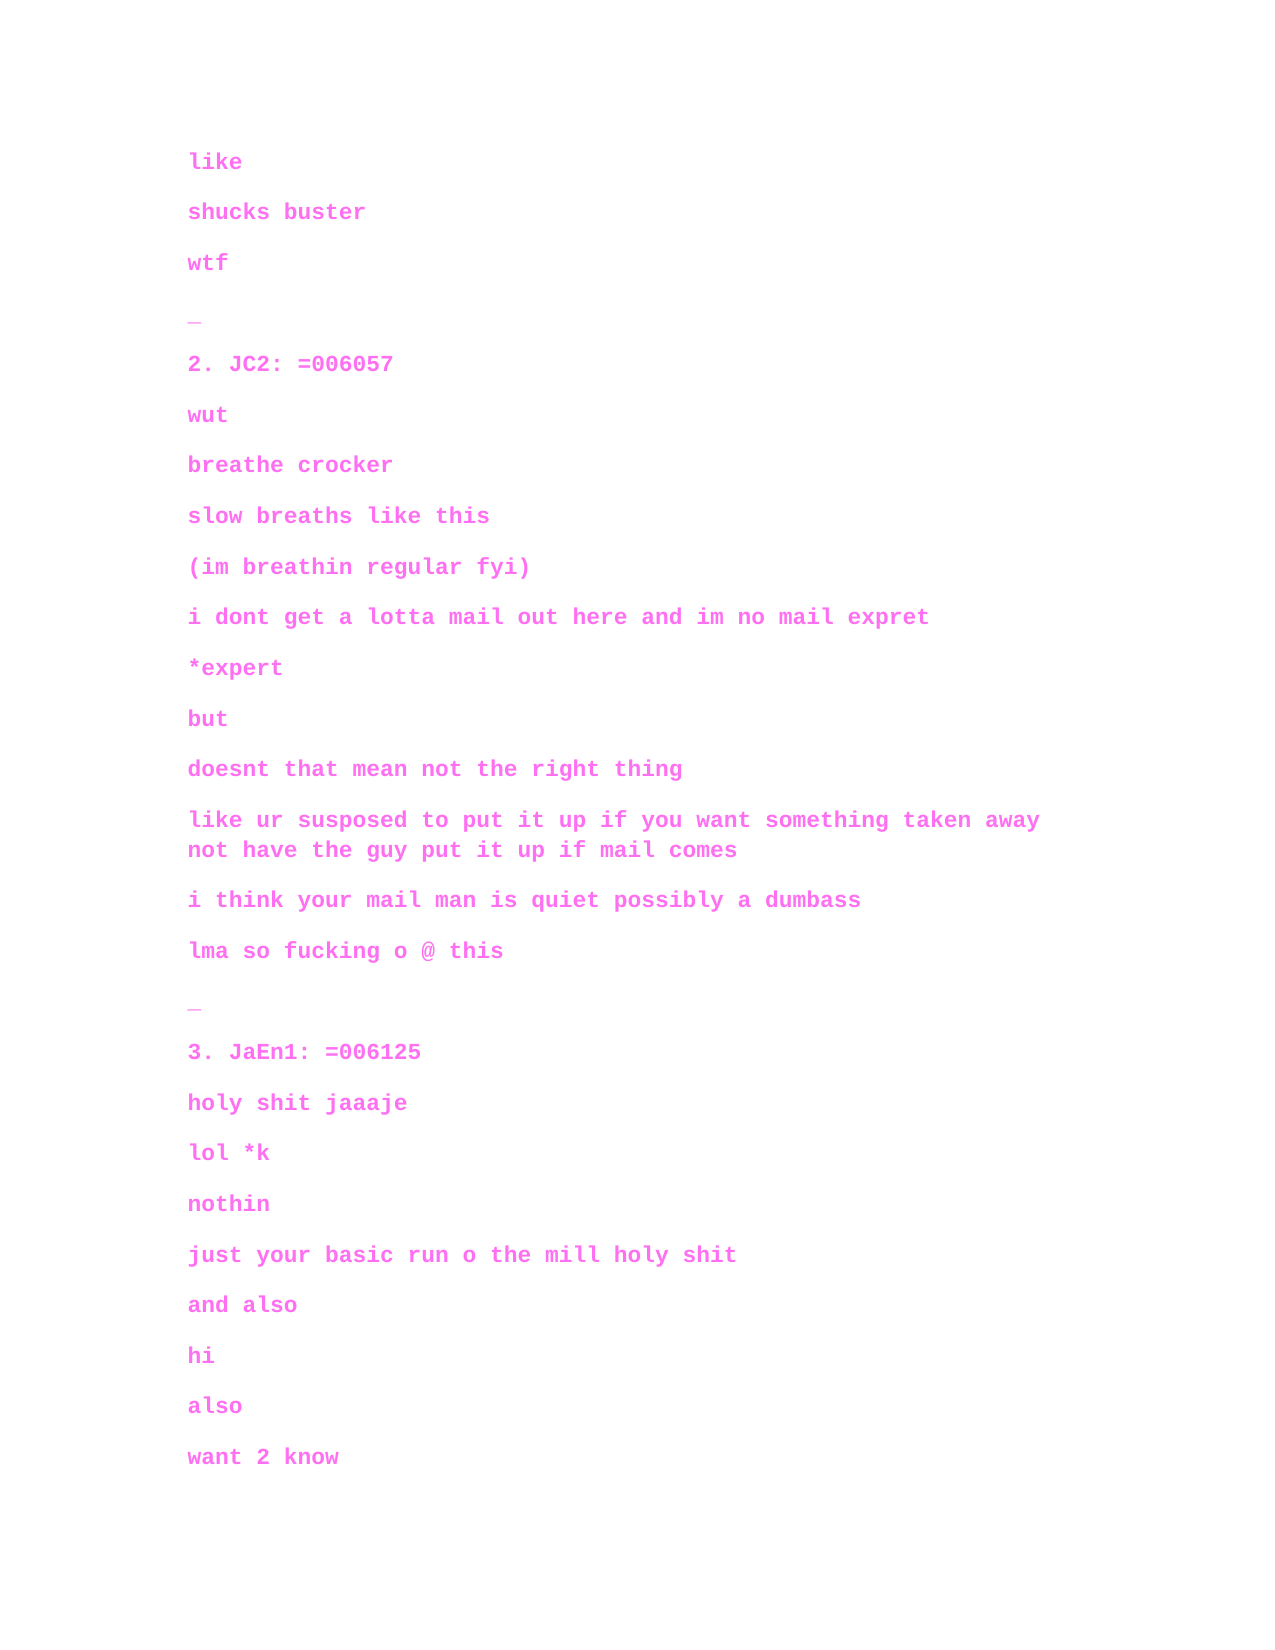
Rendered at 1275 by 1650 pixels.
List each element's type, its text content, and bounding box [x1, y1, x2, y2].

text nothin [187, 1192, 1087, 1218]
text *expert [187, 656, 1087, 682]
text 2. JC2: =006057 [187, 352, 1087, 378]
text also [187, 1395, 1087, 1421]
text i dont get a lotta mail out here and im no mail expret [187, 606, 1087, 632]
text want 2 know [187, 1445, 1087, 1471]
text _ [187, 990, 1087, 1016]
text shucks buster [187, 201, 1087, 227]
text holy shit jaaaje [187, 1091, 1087, 1117]
text just your basic run o the mill holy shit [187, 1243, 1087, 1269]
text (im breathin regular fyi) [187, 555, 1087, 581]
text wut [187, 403, 1087, 429]
text slow breaths like this [187, 504, 1087, 530]
text lol *k [187, 1142, 1087, 1168]
text doesnt that mean not the right thing [187, 757, 1087, 783]
text breathe crocker [187, 454, 1087, 480]
text but [187, 707, 1087, 733]
text and also [187, 1293, 1087, 1319]
text lma so fucking o @ this [187, 939, 1087, 965]
text hi [187, 1344, 1087, 1370]
text i think your mail man is quiet possibly a dumbass [187, 888, 1087, 914]
text like ur susposed to put it up if you want something taken away not have the guy put it up if mail comes [187, 808, 1087, 864]
text _ [187, 302, 1087, 328]
text wtf [187, 251, 1087, 277]
text 3. JaEn1: =006125 [187, 1040, 1087, 1066]
text like [187, 150, 1087, 176]
